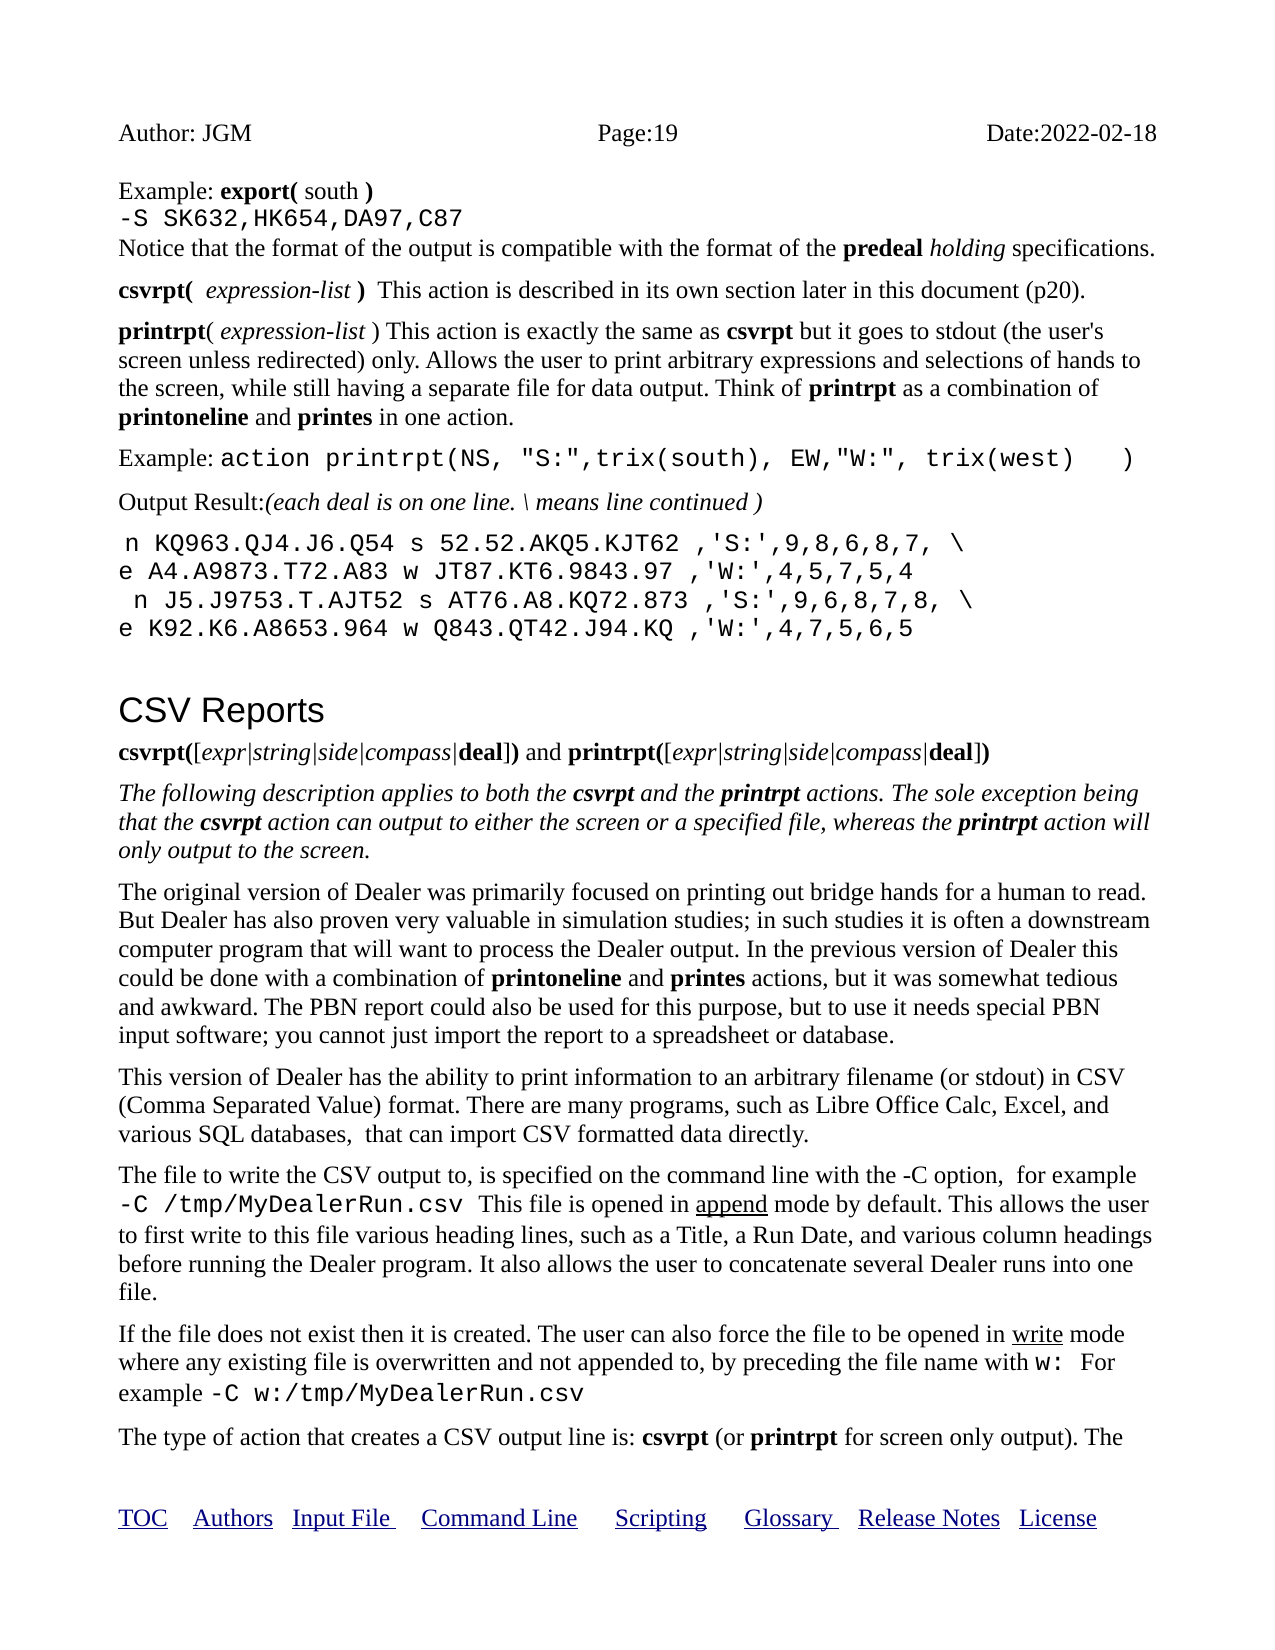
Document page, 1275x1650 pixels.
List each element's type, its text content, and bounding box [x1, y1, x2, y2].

text e K92.K6.A8653.964 w Q843.QT42.J94.KQ ,'W:',4,7,5,6,5 [118, 616, 1157, 644]
text If the file does not exist then it is created. The user can also force the file to be opened in write mode where any existing file is overwritten and not appended to, by preceding the file name with w: For example -C w:/tmp/MyDealerRun.csv [118, 1319, 1157, 1409]
text printrpt( expression-list ) This action is exactly the same as csvrpt but it goes to stdout (the user's screen unless redirected) only. Allows the user to print arbitrary expressions and selections of hands to the screen, while still having a separate file for data output. Think of printrpt as a combination of printoneline and printes in one action. [118, 316, 1157, 431]
subtitle CSV Reports [118, 690, 1157, 730]
text The file to write the CSV output to, is specified on the command line with the -C option, for example -C /tmp/MyDealerRun.csv This file is opened in append mode by default. This allows the user to first write to this file various heading lines, such as a Title, a Run Date, and various column headings before running the Dealer program. It also allows the user to concatenate several Dealer runs into one file. [118, 1160, 1157, 1306]
text e A4.A9873.T72.A83 w JT87.KT6.9843.97 ,'W:',4,5,7,5,4 [118, 559, 1157, 587]
text csvrpt([expr|string|side|compass|deal]) and printrpt([expr|string|side|compass|deal]) [118, 737, 1157, 765]
text Example: action printrpt(NS, "S:",trix(south), EW,"W:", trix(west) ) [118, 443, 1157, 474]
text csvrpt( expression-list ) This action is described in its own section later in this document (p20). [118, 275, 1157, 303]
text -S SK632,HK654,DA97,C87 [118, 205, 1157, 233]
text This version of Dealer has the ability to print information to an arbitrary filename (or stdout) in CSV (Comma Separated Value) format. There are many programs, such as Libre Office Calc, Excel, and various SQL databases, that can import CSV formatted data directly. [118, 1062, 1157, 1148]
text Notice that the format of the output is compatible with the format of the predeal holding specifications. [118, 233, 1157, 262]
text The type of action that creates a CSV output line is: csvrpt (or printrpt for screen only output). The [118, 1422, 1157, 1450]
text The original version of Dealer was primarily focused on printing out bridge hands for a human to read. But Dealer has also proven very valuable in simulation studies; in such studies it is often a downstream computer program that will want to process the Dealer output. In the previous version of Dealer this could be done with a combination of printoneline and printes actions, but it was somewhat tedious and awkward. The PBN report could also be used for this purpose, but to use it needs special PBN input software; you cannot just import the report to a spreadsheet or database. [118, 877, 1157, 1049]
text Example: export( south ) [118, 176, 1157, 205]
text Output Result:(each deal is on one line. \ means line continued ) [118, 487, 1157, 516]
text The following description applies to both the csvrpt and the printrpt actions. The sole exception being that the csvrpt action can output to either the screen or a specified file, whereas the printrpt action will only output to the screen. [118, 778, 1157, 864]
text n KQ963.QJ4.J6.Q54 s 52.52.AKQ5.KJT62 ,'S:',9,8,6,8,7, \ [118, 528, 1157, 559]
text n J5.J9753.T.AJT52 s AT76.A8.KQ72.873 ,'S:',9,6,8,7,8, \ [118, 587, 1157, 616]
